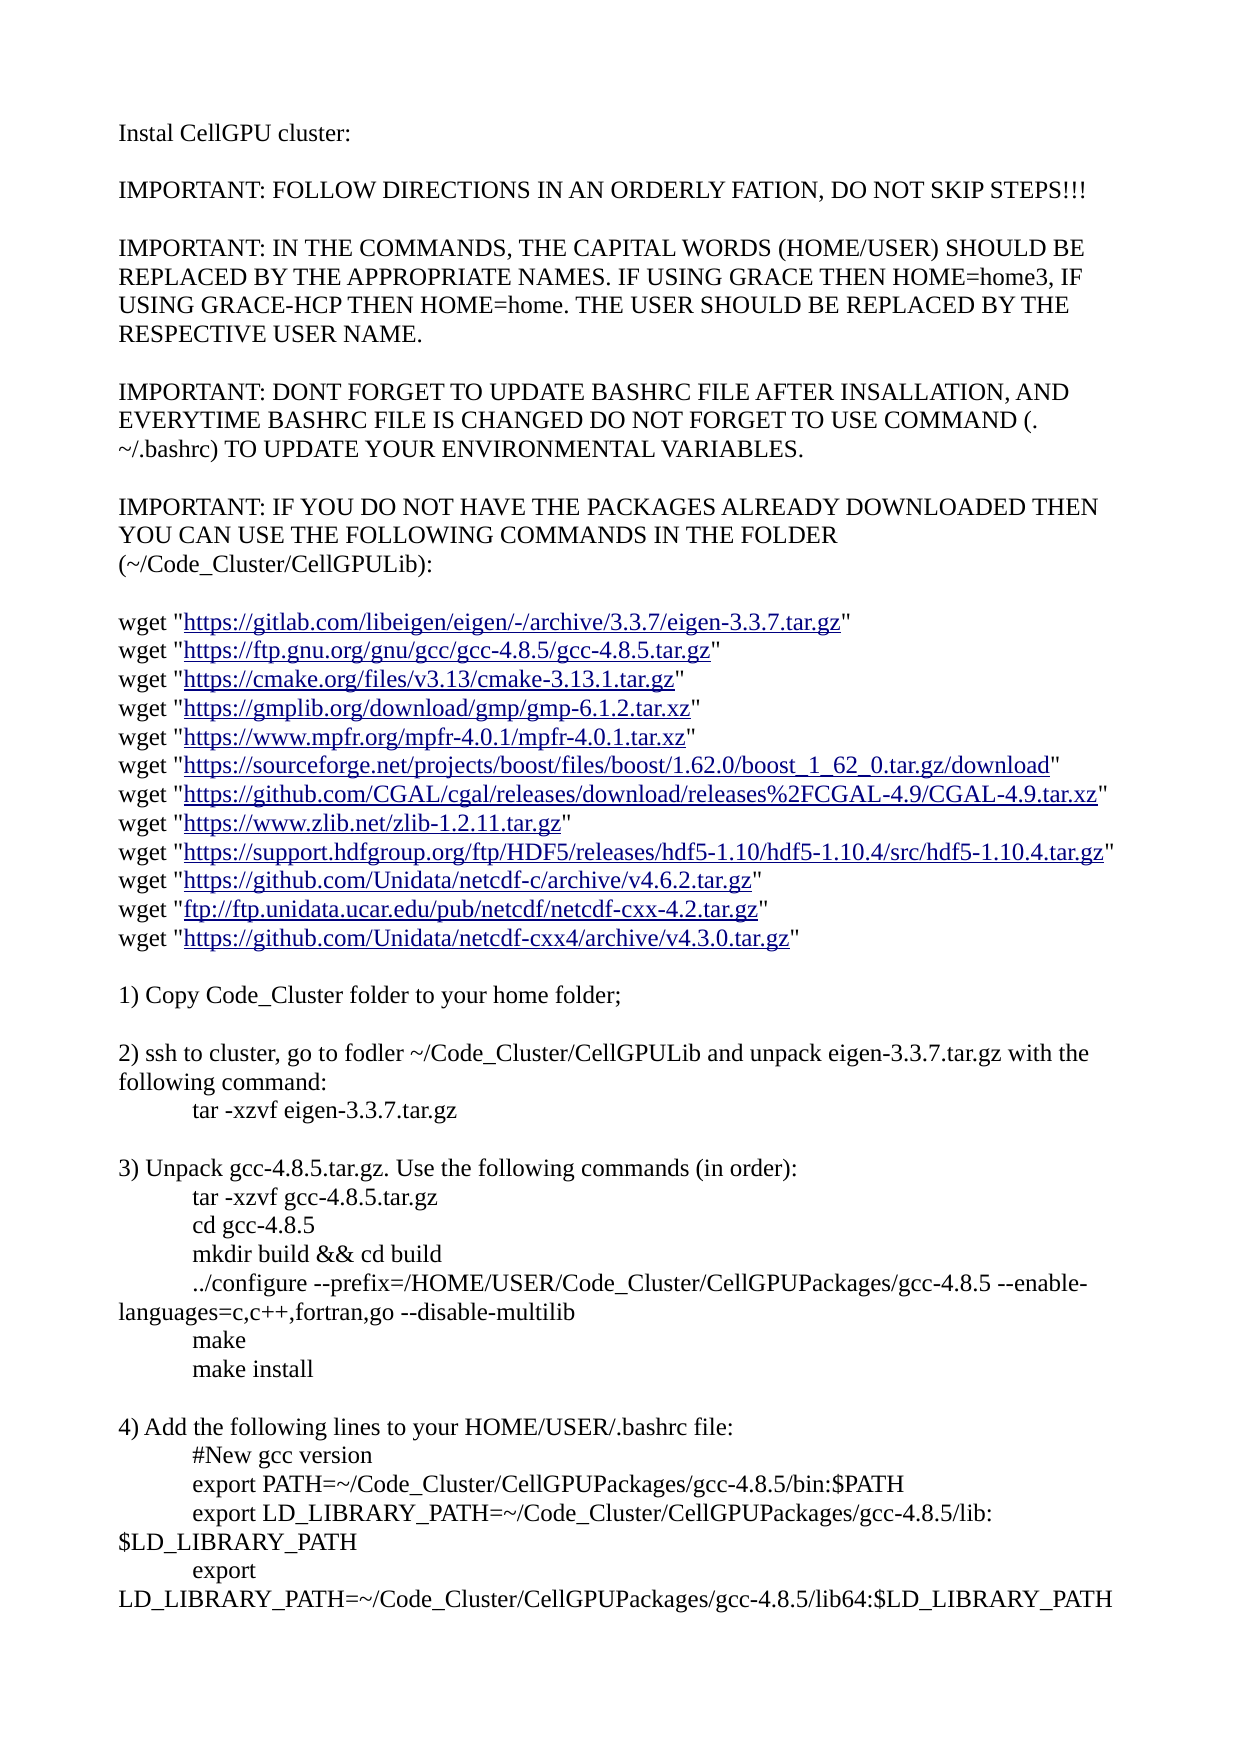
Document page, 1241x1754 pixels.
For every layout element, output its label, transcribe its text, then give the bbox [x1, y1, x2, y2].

text 4) Add the following lines to your HOME/USER/.bashrc file: [118, 1412, 1122, 1441]
text 3) Unpack gcc-4.8.5.tar.gz. Use the following commands (in order): [118, 1153, 1122, 1182]
text mkdir build && cd build [118, 1239, 1122, 1268]
text #New gcc version [118, 1441, 1122, 1469]
text make install [118, 1354, 1122, 1383]
text wget "https://www.zlib.net/zlib-1.2.11.tar.gz" [118, 808, 1122, 837]
text IMPORTANT: IN THE COMMANDS, THE CAPITAL WORDS (HOME/USER) SHOULD BE REPLACED BY THE APPROPRIATE NAMES. IF USING GRACE THEN HOME=home3, IF USING GRACE-HCP THEN HOME=home. THE USER SHOULD BE REPLACED BY THE RESPECTIVE USER NAME. [118, 233, 1122, 348]
text export PATH=~/Code_Cluster/CellGPUPackages/gcc-4.8.5/bin:$PATH [118, 1469, 1122, 1498]
text IMPORTANT: FOLLOW DIRECTIONS IN AN ORDERLY FATION, DO NOT SKIP STEPS!!! [118, 176, 1122, 204]
text tar -xzvf gcc-4.8.5.tar.gz [118, 1182, 1122, 1211]
text ../configure --prefix=/HOME/USER/Code_Cluster/CellGPUPackages/gcc-4.8.5 --enable-languages=c,c++,fortran,go --disable-multilib [118, 1268, 1122, 1326]
text make [118, 1326, 1122, 1354]
text IMPORTANT: IF YOU DO NOT HAVE THE PACKAGES ALREADY DOWNLOADED THEN YOU CAN USE THE FOLLOWING COMMANDS IN THE FOLDER (~/Code_Cluster/CellGPULib): [118, 492, 1122, 578]
text IMPORTANT: DONT FORGET TO UPDATE BASHRC FILE AFTER INSALLATION, AND EVERYTIME BASHRC FILE IS CHANGED DO NOT FORGET TO USE COMMAND (. ~/.bashrc) TO UPDATE YOUR ENVIRONMENTAL VARIABLES. [118, 377, 1122, 463]
text wget "https://support.hdfgroup.org/ftp/HDF5/releases/hdf5-1.10/hdf5-1.10.4/src/hdf5-1.10.4.tar.gz" [118, 837, 1122, 866]
text wget "https://github.com/CGAL/cgal/releases/download/releases%2FCGAL-4.9/CGAL-4.9.tar.xz" [118, 779, 1122, 808]
text export LD_LIBRARY_PATH=~/Code_Cluster/CellGPUPackages/gcc-4.8.5/lib:$LD_LIBRARY_PATH [118, 1498, 1122, 1556]
text cd gcc-4.8.5 [118, 1211, 1122, 1239]
text wget "ftp://ftp.unidata.ucar.edu/pub/netcdf/netcdf-cxx-4.2.tar.gz" [118, 894, 1122, 923]
text wget "https://gitlab.com/libeigen/eigen/-/archive/3.3.7/eigen-3.3.7.tar.gz" [118, 607, 1122, 636]
text wget "https://www.mpfr.org/mpfr-4.0.1/mpfr-4.0.1.tar.xz" [118, 722, 1122, 751]
text wget "https://cmake.org/files/v3.13/cmake-3.13.1.tar.gz" [118, 664, 1122, 693]
text 2) ssh to cluster, go to fodler ~/Code_Cluster/CellGPULib and unpack eigen-3.3.7.tar.gz with the following command: [118, 1038, 1122, 1096]
text wget "https://gmplib.org/download/gmp/gmp-6.1.2.tar.xz" [118, 693, 1122, 722]
text 1) Copy Code_Cluster folder to your home folder; [118, 981, 1122, 1009]
text Instal CellGPU cluster: [118, 118, 1122, 147]
text wget "https://ftp.gnu.org/gnu/gcc/gcc-4.8.5/gcc-4.8.5.tar.gz" [118, 636, 1122, 664]
text wget "https://sourceforge.net/projects/boost/files/boost/1.62.0/boost_1_62_0.tar.gz/download" [118, 751, 1122, 779]
text export LD_LIBRARY_PATH=~/Code_Cluster/CellGPUPackages/gcc-4.8.5/lib64:$LD_LIBRARY_PATH [118, 1556, 1122, 1613]
text wget "https://github.com/Unidata/netcdf-cxx4/archive/v4.3.0.tar.gz" [118, 923, 1122, 952]
text tar -xzvf eigen-3.3.7.tar.gz [118, 1096, 1122, 1124]
text wget "https://github.com/Unidata/netcdf-c/archive/v4.6.2.tar.gz" [118, 866, 1122, 894]
